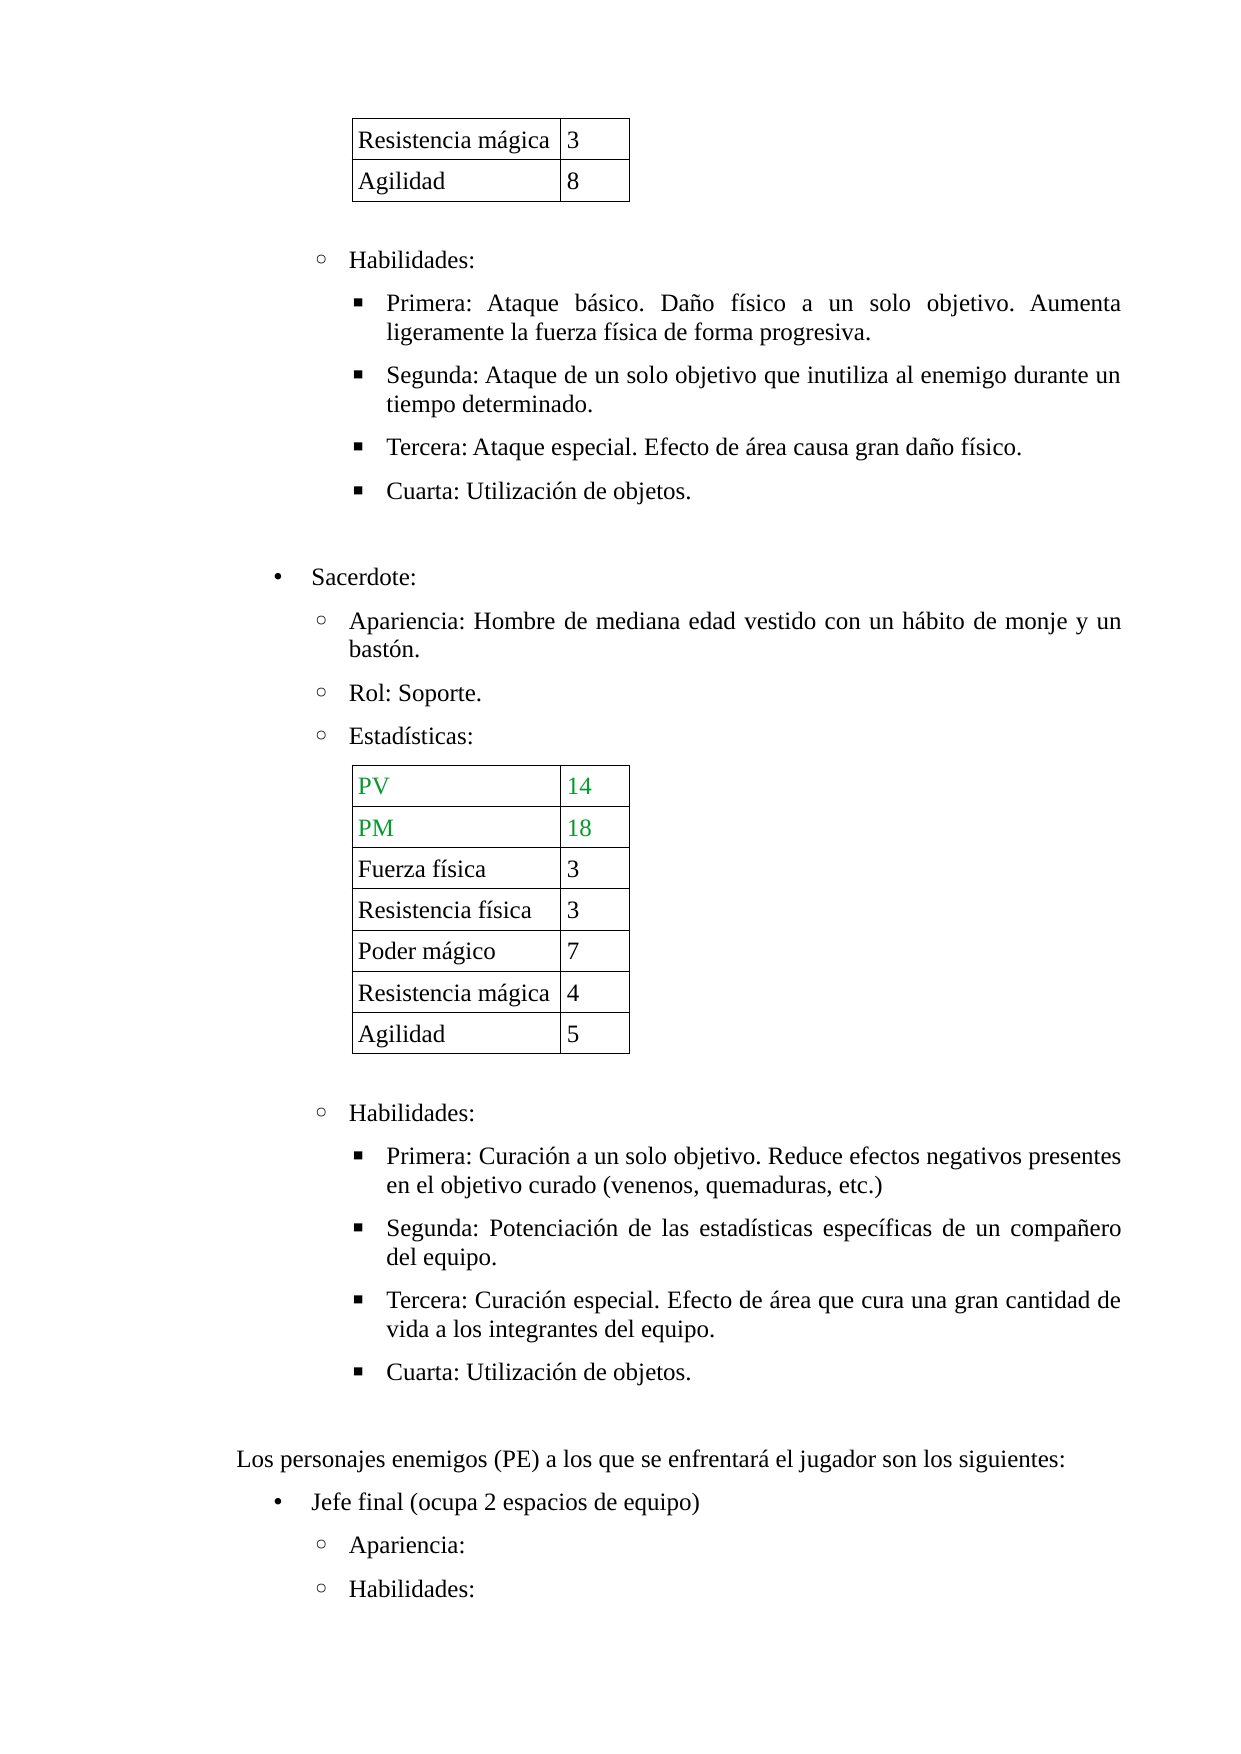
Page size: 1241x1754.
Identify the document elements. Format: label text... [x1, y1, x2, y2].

list Rol: Soporte. [311, 678, 1122, 707]
table_cell 5 [561, 1013, 629, 1053]
list Jefe final (ocupa 2 espacios de equipo) [274, 1487, 1122, 1516]
list Estadísticas: [311, 721, 1122, 750]
text Los personajes enemigos (PE) a los que se enfrentará el jugador son los siguientes: [236, 1444, 1122, 1473]
list Habilidades: [311, 245, 1122, 274]
table_cell Resistencia mágica [353, 119, 560, 159]
table_cell Fuerza física [353, 848, 560, 888]
list Apariencia: Hombre de mediana edad vestido con un hábito de monje y un bastón. [311, 606, 1122, 663]
list Cuarta: Utilización de objetos. [349, 1357, 1122, 1386]
table_cell Resistencia mágica [353, 972, 560, 1012]
list Primera: Curación a un solo objetivo. Reduce efectos negativos presentes en el objetivo curado (venenos, quemaduras, etc.) [349, 1141, 1122, 1198]
table_cell 4 [561, 972, 629, 1012]
table_cell Agilidad [353, 160, 560, 201]
table_cell Resistencia física [353, 889, 560, 929]
list Habilidades: [311, 1574, 1122, 1603]
table_cell Agilidad [353, 1013, 560, 1053]
list Habilidades: [311, 1098, 1122, 1126]
list Cuarta: Utilización de objetos. [349, 476, 1122, 504]
list Tercera: Ataque especial. Efecto de área causa gran daño físico. [349, 432, 1122, 461]
list Segunda: Potenciación de las estadísticas específicas de un compañero del equipo. [349, 1213, 1122, 1271]
table_cell 3 [561, 889, 629, 929]
table_cell 3 [561, 848, 629, 888]
table_cell 3 [561, 119, 629, 159]
table_cell 18 [561, 807, 629, 847]
table_header PV [353, 766, 560, 806]
list Primera: Ataque básico. Daño físico a un solo objetivo. Aumenta ligeramente la fuerza física de forma progresiva. [349, 288, 1122, 346]
table_cell Poder mágico [353, 931, 560, 971]
table_cell 8 [561, 160, 629, 201]
table_cell PM [353, 807, 560, 847]
list Segunda: Ataque de un solo objetivo que inutiliza al enemigo durante un tiempo determinado. [349, 360, 1122, 418]
list Tercera: Curación especial. Efecto de área que cura una gran cantidad de vida a los integrantes del equipo. [349, 1285, 1122, 1343]
list Apariencia: [311, 1531, 1122, 1559]
table_cell 7 [561, 931, 629, 971]
list Sacerdote: [274, 562, 1122, 591]
table_header 14 [561, 766, 629, 806]
